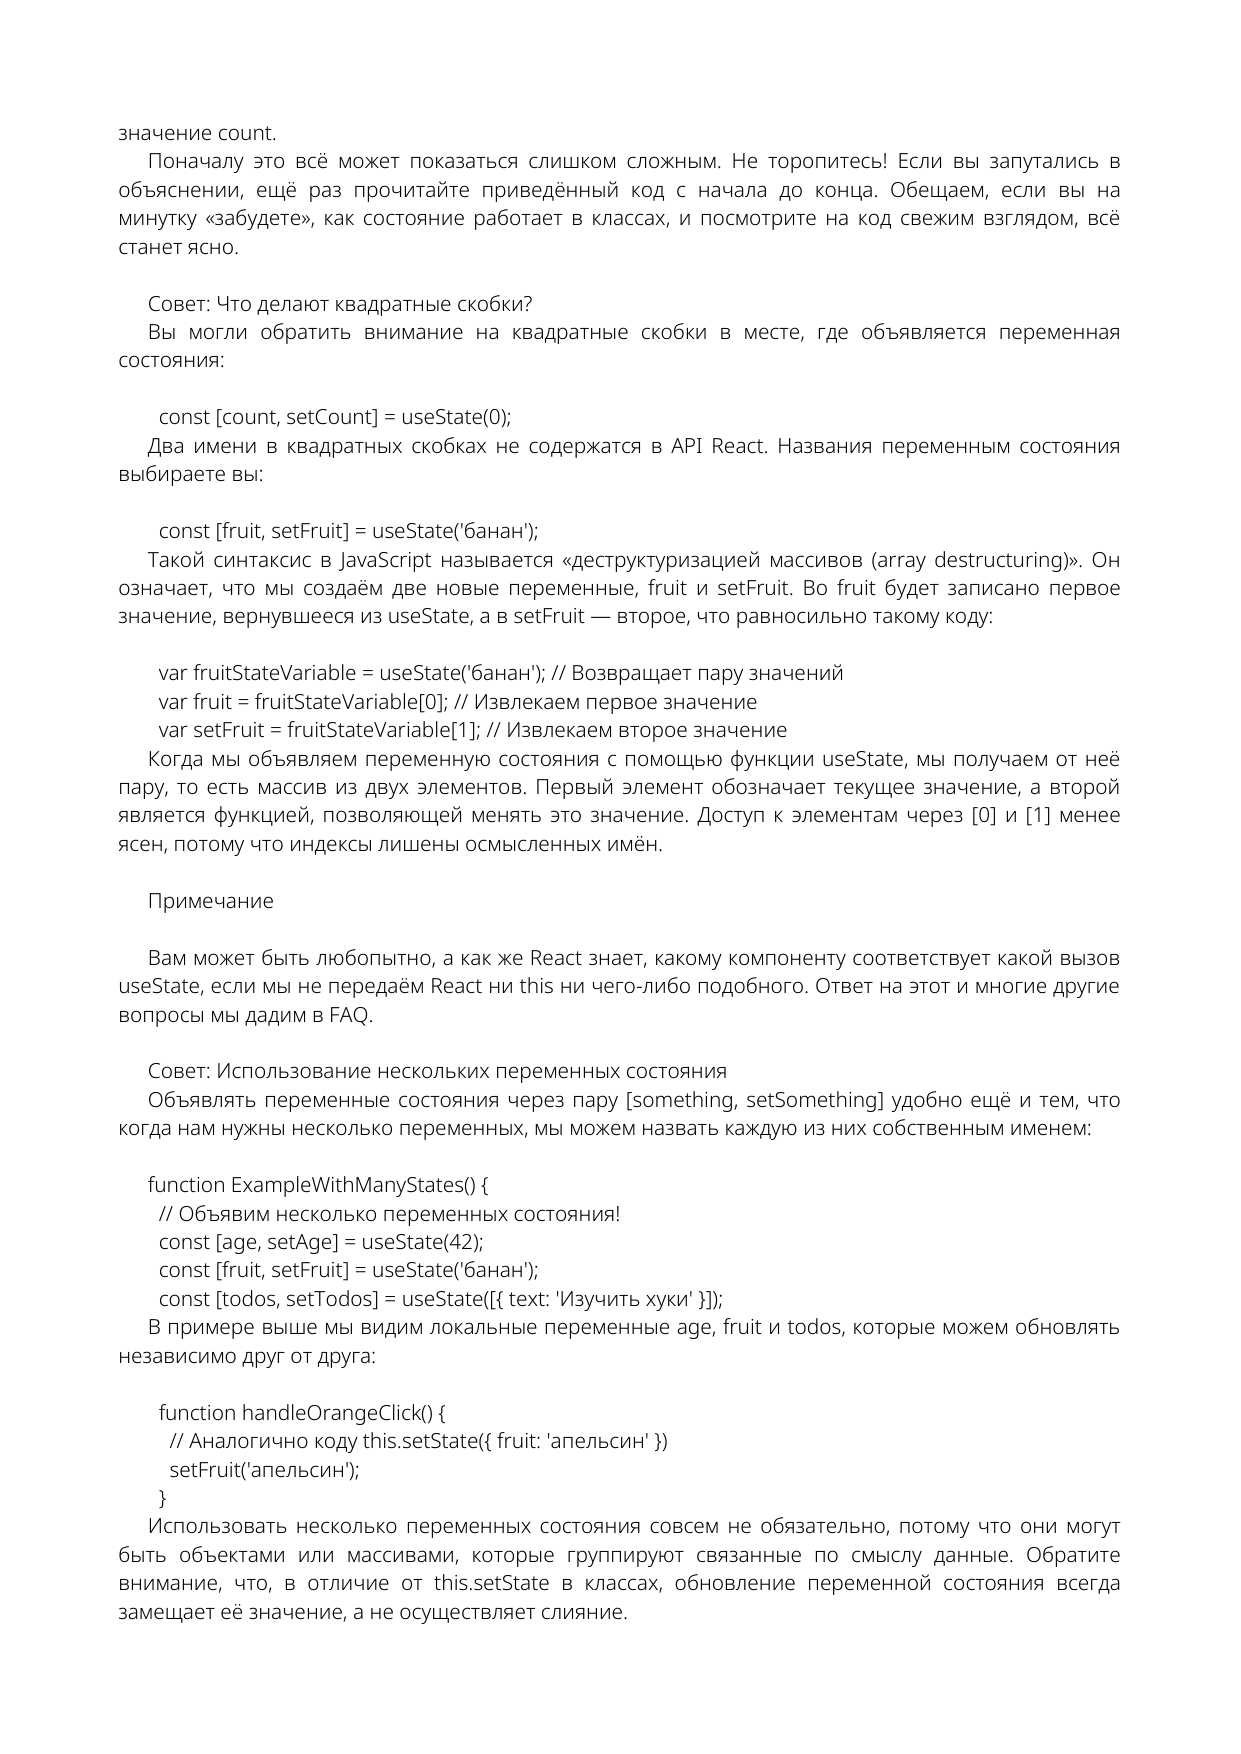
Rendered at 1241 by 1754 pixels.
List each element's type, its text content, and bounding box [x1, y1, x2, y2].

text Примечание [118, 886, 1122, 914]
text Объявлять переменные состояния через пару [something, setSomething] удобно ещё и тем, что когда нам нужны несколько переменных, мы можем назвать каждую из них собственным именем: [118, 1085, 1122, 1142]
text Использовать несколько переменных состояния совсем не обязательно, потому что они могут быть объектами или массивами, которые группируют связанные по смыслу данные. Обратите внимание, что, в отличие от this.setState в классах, обновление переменной состояния всегда замещает её значение, а не осуществляет слияние. [118, 1512, 1122, 1625]
text Когда мы объявляем переменную состояния с помощью функции useState, мы получаем от неё пару, то есть массив из двух элементов. Первый элемент обозначает текущее значение, а второй является функцией, позволяющей менять это значение. Доступ к элементам через [0] и [1] менее ясен, потому что индексы лишены осмысленных имён. [118, 744, 1122, 857]
text В примере выше мы видим локальные переменные age, fruit и todos, которые можем обновлять независимо друг от друга: [118, 1312, 1122, 1369]
text Совет: Что делают квадратные скобки? [118, 289, 1122, 317]
text const [fruit, setFruit] = useState('банан'); [118, 516, 1122, 545]
text var setFruit = fruitStateVariable[1]; // Извлекаем второе значение [118, 715, 1122, 744]
text setFruit('апельсин'); [118, 1455, 1122, 1483]
text Поначалу это всё может показаться слишком сложным. Не торопитесь! Если вы запутались в объяснении, ещё раз прочитайте приведённый код с начала до конца. Обещаем, если вы на минутку «забудете», как состояние работает в классах, и посмотрите на код свежим взглядом, всё станет ясно. [118, 147, 1122, 260]
text const [count, setCount] = useState(0); [118, 402, 1122, 431]
text Два имени в квадратных скобках не содержатся в API React. Названия переменным состояния выбираете вы: [118, 431, 1122, 488]
text // Аналогично коду this.setState({ fruit: 'апельсин' }) [118, 1426, 1122, 1455]
text const [fruit, setFruit] = useState('банан'); [118, 1256, 1122, 1284]
text function handleOrangeClick() { [118, 1398, 1122, 1426]
text var fruitStateVariable = useState('банан'); // Возвращает пару значений [118, 658, 1122, 687]
text } [118, 1483, 1122, 1512]
text var fruit = fruitStateVariable[0]; // Извлекаем первое значение [118, 687, 1122, 715]
text Такой синтаксис в JavaScript называется «деструктуризацией массивов (array destructuring)». Он означает, что мы создаём две новые переменные, fruit и setFruit. Во fruit будет записано первое значение, вернувшееся из useState, а в setFruit — второе, что равносильно такому коду: [118, 545, 1122, 630]
text function ExampleWithManyStates() { [118, 1170, 1122, 1199]
text const [age, setAge] = useState(42); [118, 1227, 1122, 1256]
text Вы могли обратить внимание на квадратные скобки в месте, где объявляется переменная состояния: [118, 317, 1122, 374]
text // Объявим несколько переменных состояния! [118, 1199, 1122, 1227]
text Вам может быть любопытно, а как же React знает, какому компоненту соответствует какой вызов useState, если мы не передаём React ни this ни чего-либо подобного. Ответ на этот и многие другие вопросы мы дадим в FAQ. [118, 943, 1122, 1028]
text значение count. [118, 118, 1122, 147]
text Совет: Использование нескольких переменных состояния [118, 1057, 1122, 1085]
text const [todos, setTodos] = useState([{ text: 'Изучить хуки' }]); [118, 1284, 1122, 1312]
